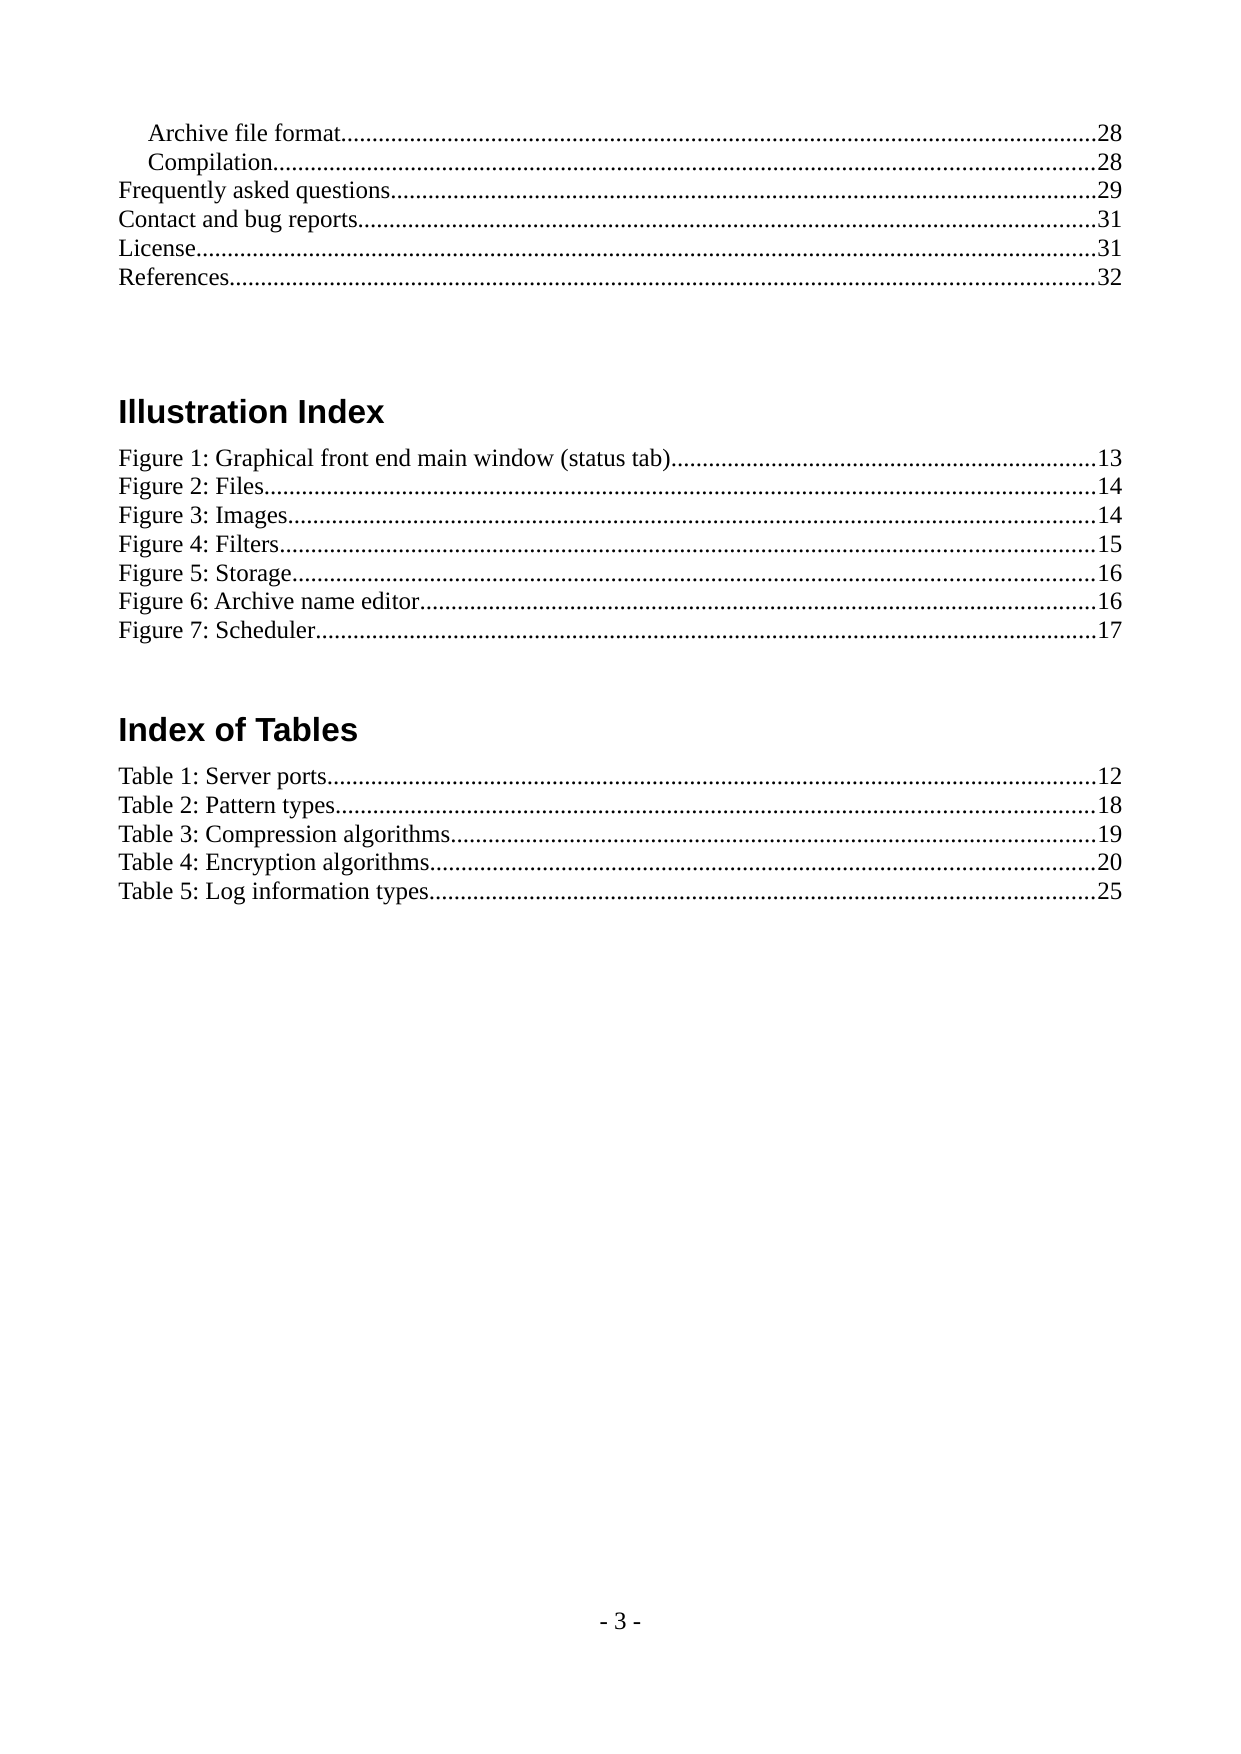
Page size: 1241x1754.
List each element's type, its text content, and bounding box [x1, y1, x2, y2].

text Figure 1: Graphical front end main window (status tab) 13 [118, 443, 1122, 471]
subtitle Index of Tables [118, 710, 1122, 749]
text License 31 [118, 233, 1122, 262]
text Figure 2: Files 14 [118, 471, 1122, 500]
subtitle Illustration Index [118, 392, 1122, 430]
text Contact and bug reports 31 [118, 204, 1122, 233]
text References 32 [118, 262, 1122, 291]
text Table 5: Log information types 25 [118, 876, 1122, 905]
text Table 1: Server ports 12 [118, 761, 1122, 790]
text Table 4: Encryption algorithms 20 [118, 847, 1122, 876]
text Table 2: Pattern types 18 [118, 790, 1122, 819]
text Figure 3: Images 14 [118, 500, 1122, 529]
text Figure 7: Scheduler 17 [118, 615, 1122, 644]
text Frequently asked questions 29 [118, 176, 1122, 204]
text Compilation 28 [148, 147, 1122, 176]
text Table 3: Compression algorithms 19 [118, 819, 1122, 847]
text Figure 6: Archive name editor 16 [118, 586, 1122, 615]
text Archive file format 28 [148, 118, 1122, 147]
text Figure 5: Storage 16 [118, 558, 1122, 586]
text Figure 4: Filters 15 [118, 529, 1122, 558]
